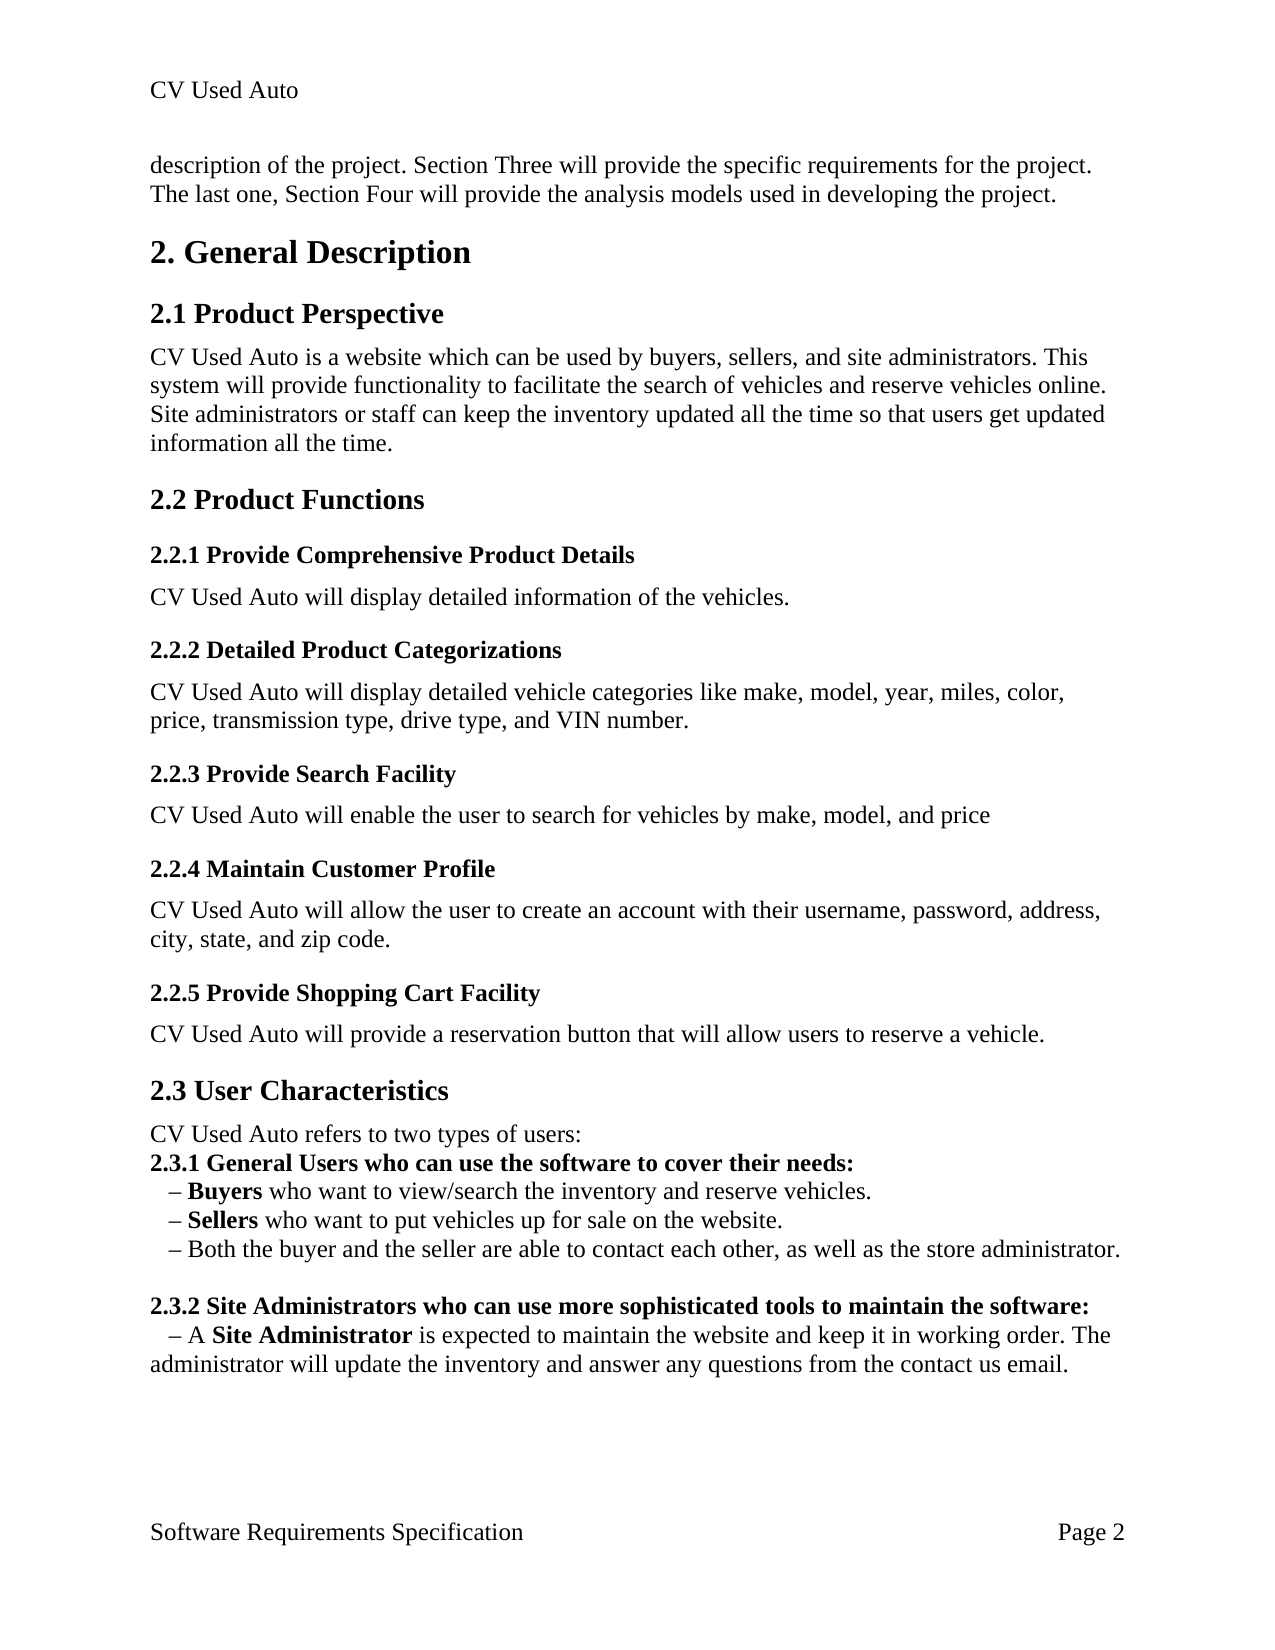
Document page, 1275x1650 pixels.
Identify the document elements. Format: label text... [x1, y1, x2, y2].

text CV Used Auto will display detailed information of the vehicles. [150, 582, 1125, 610]
text CV Used Auto will enable the user to search for vehicles by make, model, and price [150, 800, 1125, 829]
text – Both the buyer and the seller are able to contact each other, as well as the store administrator. [150, 1234, 1125, 1263]
subtitle 2.2.3 Provide Search Facility [150, 759, 1125, 788]
text 2.3.1 General Users who can use the software to cover their needs: [150, 1148, 1125, 1176]
subtitle 2.3 User Characteristics [150, 1073, 1125, 1106]
subtitle 2.2.4 Maintain Customer Profile [150, 854, 1125, 883]
subtitle 2.2.5 Provide Shopping Cart Facility [150, 978, 1125, 1007]
text – Sellers who want to put vehicles up for sale on the website. [150, 1205, 1125, 1234]
text CV Used Auto refers to two types of users: [150, 1119, 1125, 1148]
text – A Site Administrator is expected to maintain the website and keep it in working order. The administrator will update the inventory and answer any questions from the contact us email. [150, 1320, 1125, 1378]
text CV Used Auto will allow the user to create an account with their username, password, address, city, state, and zip code. [150, 895, 1125, 953]
text CV Used Auto will display detailed vehicle categories like make, model, year, miles, color, price, transmission type, drive type, and VIN number. [150, 677, 1125, 734]
text 2.3.2 Site Administrators who can use more sophisticated tools to maintain the software: [150, 1291, 1125, 1320]
subtitle 2. General Description [150, 232, 1125, 271]
text description of the project. Section Three will provide the specific requirements for the project. The last one, Section Four will provide the analysis models used in developing the project. [150, 150, 1125, 207]
text CV Used Auto is a website which can be used by buyers, sellers, and site administrators. This system will provide functionality to facilitate the search of vehicles and reserve vehicles online. Site administrators or staff can keep the inventory updated all the time so that users get updated information all the time. [150, 342, 1125, 457]
text CV Used Auto will provide a reservation button that will allow users to reserve a vehicle. [150, 1019, 1125, 1048]
subtitle 2.2.2 Detailed Product Categorizations [150, 635, 1125, 664]
subtitle 2.1 Product Perspective [150, 296, 1125, 329]
subtitle 2.2 Product Functions [150, 482, 1125, 515]
text – Buyers who want to view/search the inventory and reserve vehicles. [150, 1176, 1125, 1205]
subtitle 2.2.1 Provide Comprehensive Product Details [150, 540, 1125, 569]
